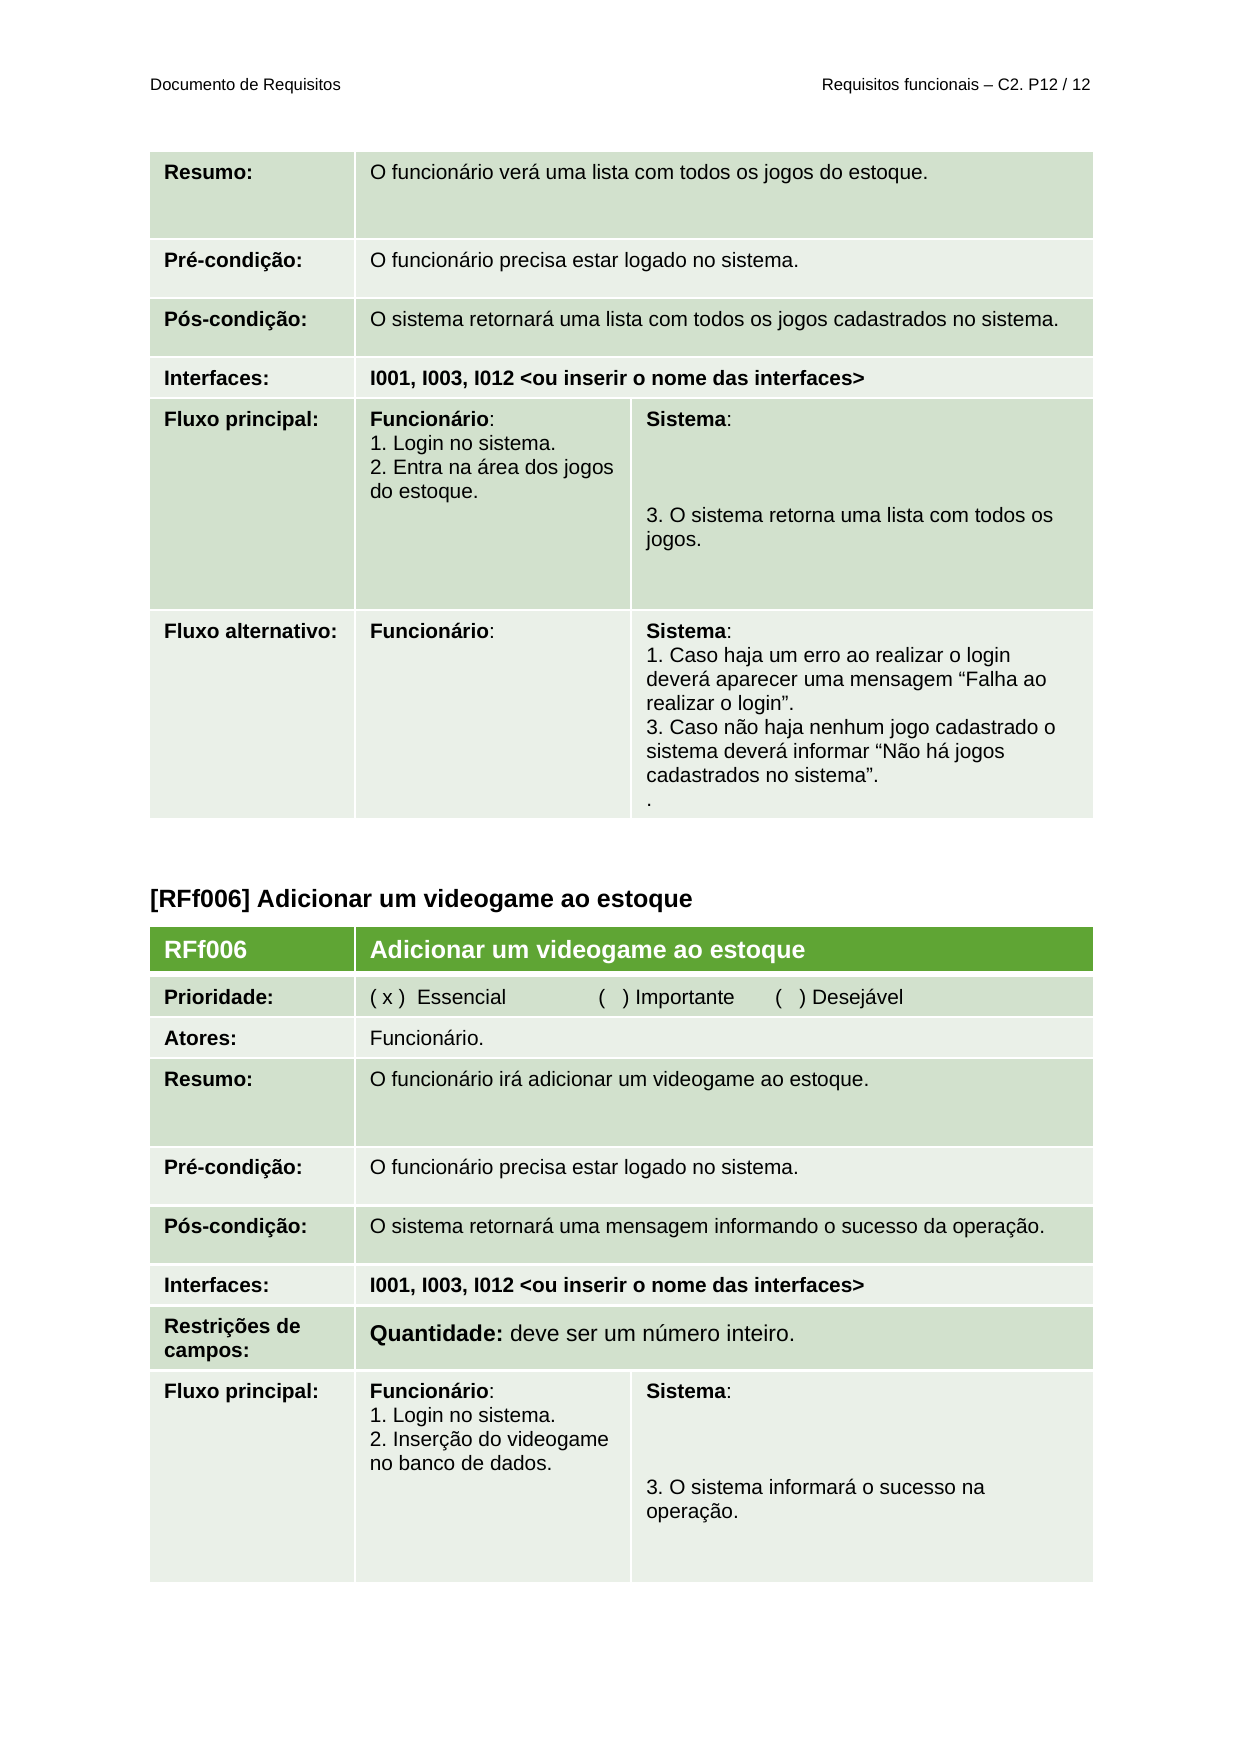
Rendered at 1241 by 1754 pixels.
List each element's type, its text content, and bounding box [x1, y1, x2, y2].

table_cell Funcionário. [356, 1018, 1093, 1057]
table_cell O funcionário precisa estar logado no sistema. [356, 1148, 1093, 1204]
list [RFf006] Adicionar um videogame ao estoque [150, 884, 1090, 913]
table_cell Sistema: 1. Caso haja um erro ao realizar o login deverá aparecer uma mensagem “Falha ao realizar o login”. 3. Caso não haja nenhum jogo cadastrado o sistema deverá informar “Não há jogos cadastrados no sistema”. . [632, 611, 1093, 818]
table_cell Funcionário: 1. Login no sistema. 2. Inserção do videogame no banco de dados. [356, 1372, 630, 1582]
table_cell Pré-condição: [150, 240, 354, 297]
table_cell Fluxo principal: [150, 399, 354, 609]
table_header Adicionar um videogame ao estoque [356, 927, 1093, 971]
table_cell O sistema retornará uma mensagem informando o sucesso da operação. [356, 1207, 1093, 1263]
table_cell O funcionário precisa estar logado no sistema. [356, 240, 1093, 297]
table_cell Resumo: [150, 1059, 354, 1146]
table_cell Prioridade: [150, 977, 354, 1016]
table_cell O sistema retornará uma lista com todos os jogos cadastrados no sistema. [356, 299, 1093, 356]
table_cell Quantidade: deve ser um número inteiro. [356, 1307, 1093, 1369]
table_cell Atores: [150, 1018, 354, 1057]
table_cell Pós-condição: [150, 1207, 354, 1263]
table_cell Resumo: [150, 152, 354, 238]
table_cell Interfaces: [150, 1266, 354, 1304]
table_cell ( x ) Essencial ( ) Importante ( ) Desejável [356, 977, 1093, 1016]
table_cell Restrições de campos: [150, 1307, 354, 1369]
table_cell Fluxo principal: [150, 1372, 354, 1582]
table_cell I001, I003, I012 <ou inserir o nome das interfaces> [356, 1266, 1093, 1304]
table_cell Pós-condição: [150, 299, 354, 356]
table_cell Sistema: 3. O sistema informará o sucesso na operação. [632, 1372, 1093, 1582]
table_cell Funcionário: [356, 611, 630, 818]
table_cell Pré-condição: [150, 1148, 354, 1204]
table_cell Interfaces: [150, 358, 354, 397]
table_header RFf006 [150, 927, 354, 971]
table_cell O funcionário verá uma lista com todos os jogos do estoque. [356, 152, 1093, 238]
table_cell I001, I003, I012 <ou inserir o nome das interfaces> [356, 358, 1093, 397]
table_cell Fluxo alternativo: [150, 611, 354, 818]
table_cell Funcionário: 1. Login no sistema. 2. Entra na área dos jogos do estoque. [356, 399, 630, 609]
table_cell O funcionário irá adicionar um videogame ao estoque. [356, 1059, 1093, 1146]
table_cell Sistema: 3. O sistema retorna uma lista com todos os jogos. [632, 399, 1093, 609]
